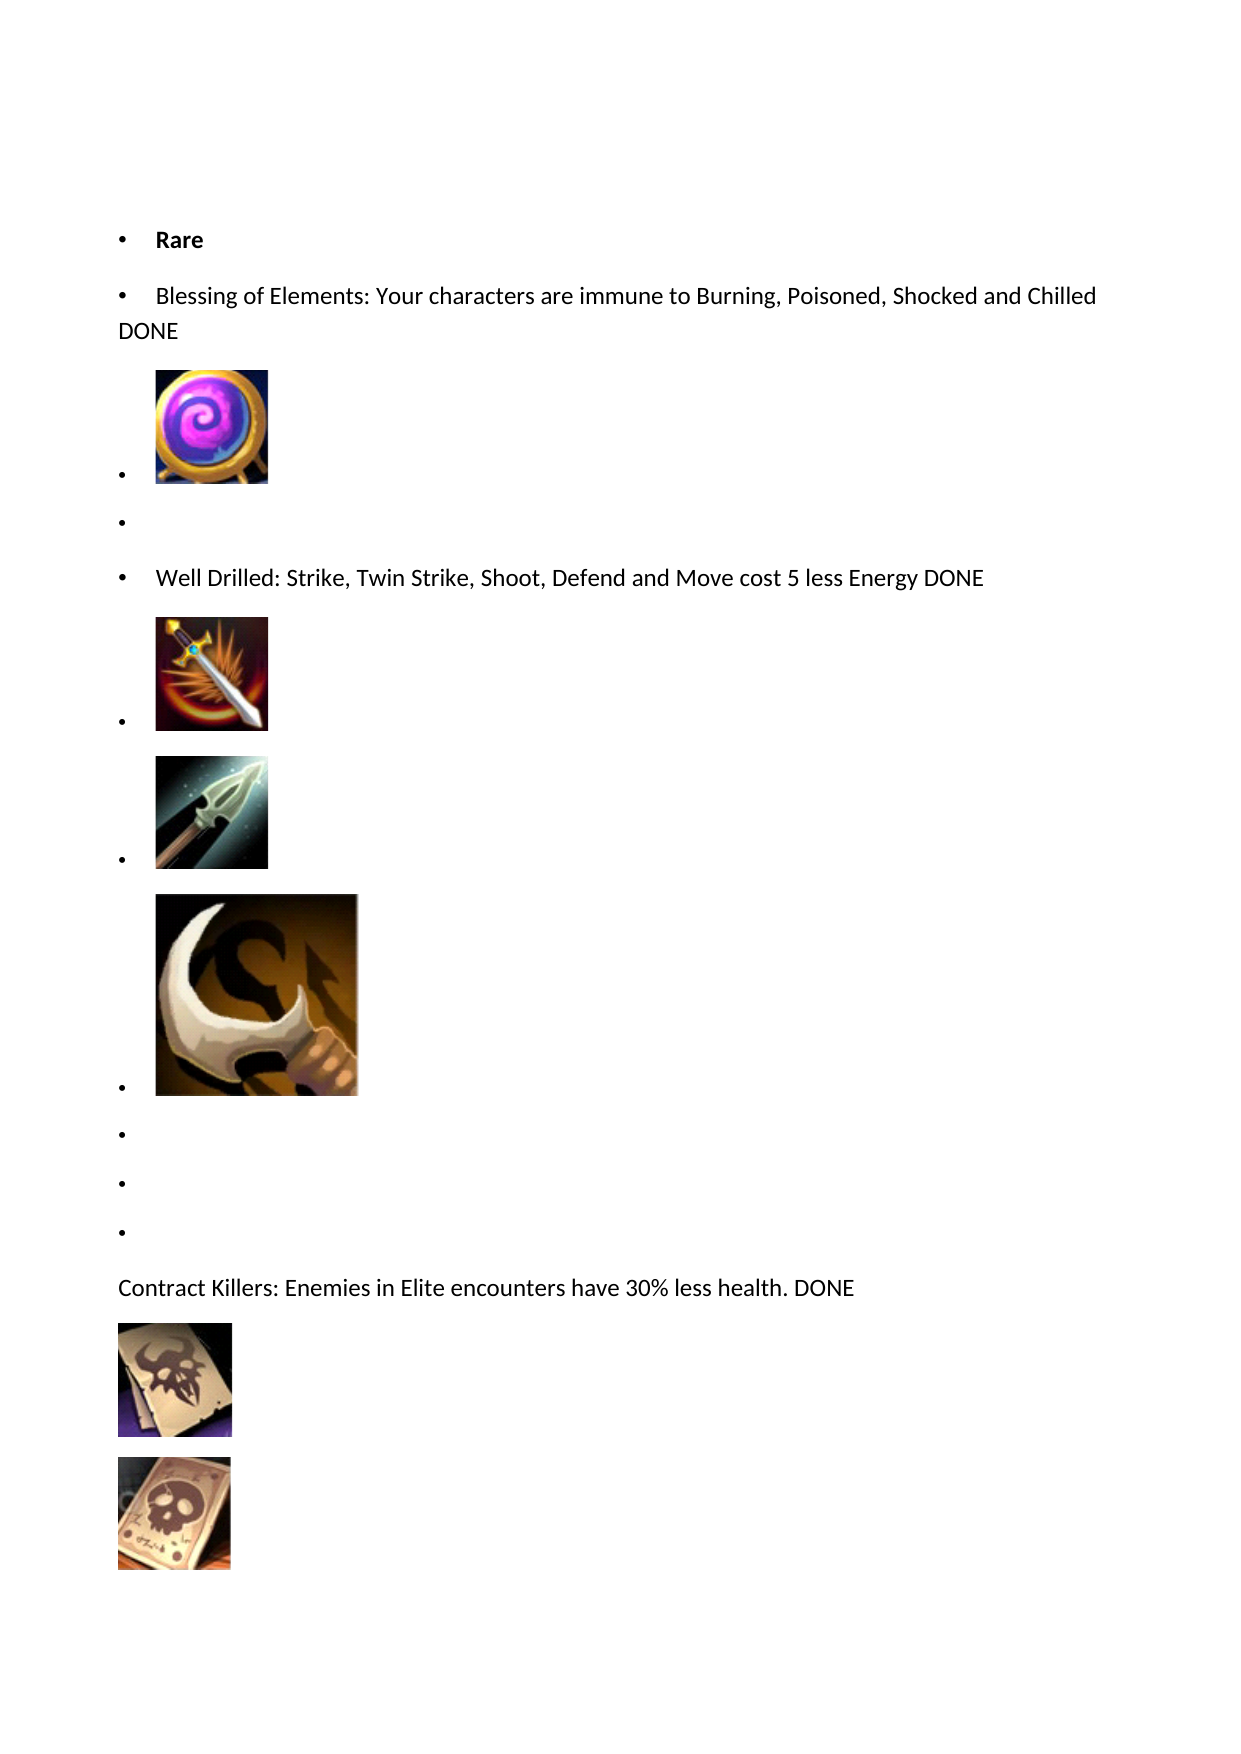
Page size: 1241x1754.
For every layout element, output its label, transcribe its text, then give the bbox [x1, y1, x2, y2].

list Blessing of Elements: Your characters are immune to Burning, Poisoned, Shocked and Chilled DONE [81, 280, 1122, 346]
text Contract Killers: Enemies in Elite encounters have 30% less health. DONE [118, 1272, 1122, 1303]
list Well Drilled: Strike, Twin Strike, Shoot, Defend and Move cost 5 less Energy DONE [81, 562, 1122, 593]
list Rare [81, 224, 1122, 255]
